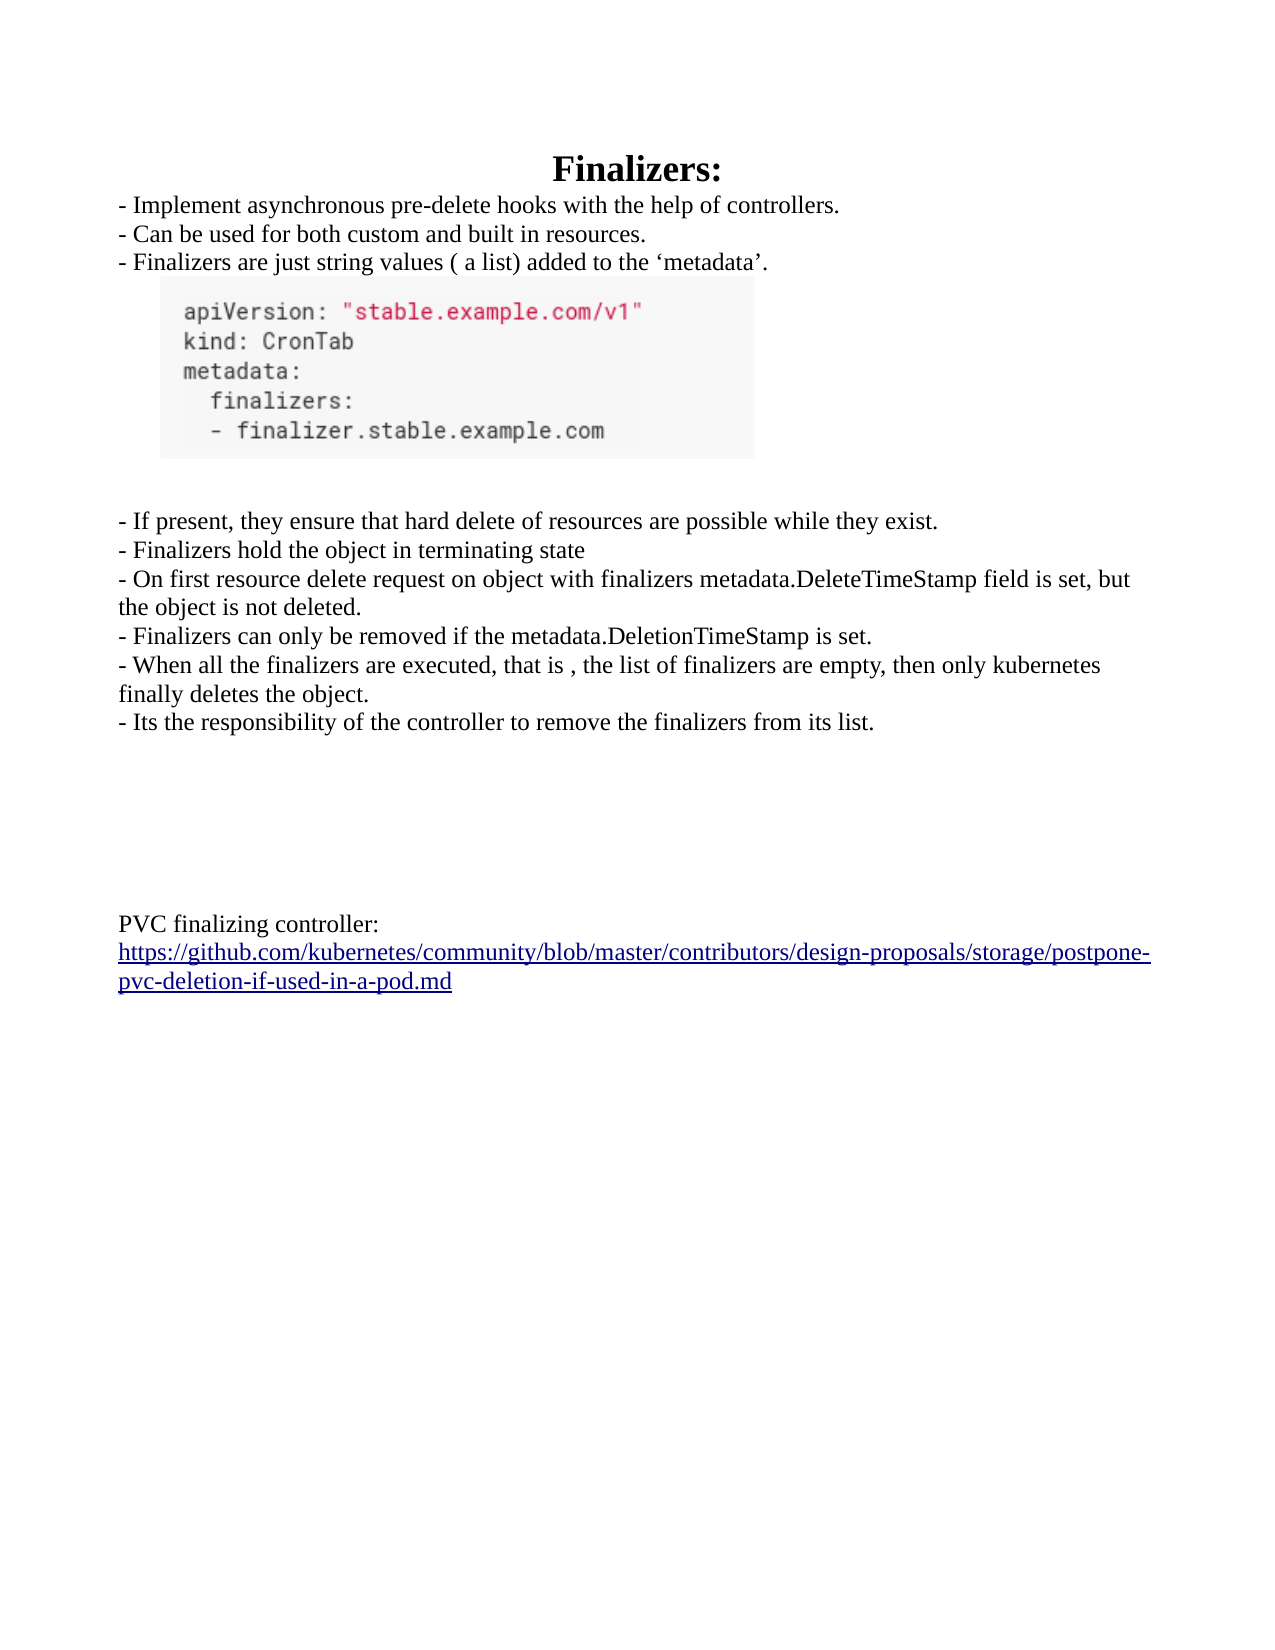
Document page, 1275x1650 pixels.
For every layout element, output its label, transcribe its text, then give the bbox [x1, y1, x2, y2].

text - If present, they ensure that hard delete of resources are possible while they exist. [118, 506, 1157, 535]
text - Implement asynchronous pre-delete hooks with the help of controllers. - Can be used for both custom and built in resources. - Finalizers are just string values ( a list) added to the ‘metadata’. [118, 190, 1157, 276]
picture [129, 276, 755, 459]
text - Finalizers hold the object in terminating state - On first resource delete request on object with finalizers metadata.DeleteTimeStamp field is set, but the object is not deleted. - Finalizers can only be removed if the metadata.DeletionTimeStamp is set. - When all the finalizers are executed, that is , the list of finalizers are empty, then only kubernetes finally deletes the object. [118, 535, 1157, 707]
text PVC finalizing controller: [118, 909, 1157, 937]
text - Its the responsibility of the controller to remove the finalizers from its list. [118, 707, 1157, 765]
text https://github.com/kubernetes/community/blob/master/contributors/design-proposals/storage/postpone-pvc-deletion-if-used-in-a-pod.md [118, 937, 1157, 995]
text Finalizers: [118, 147, 1157, 190]
